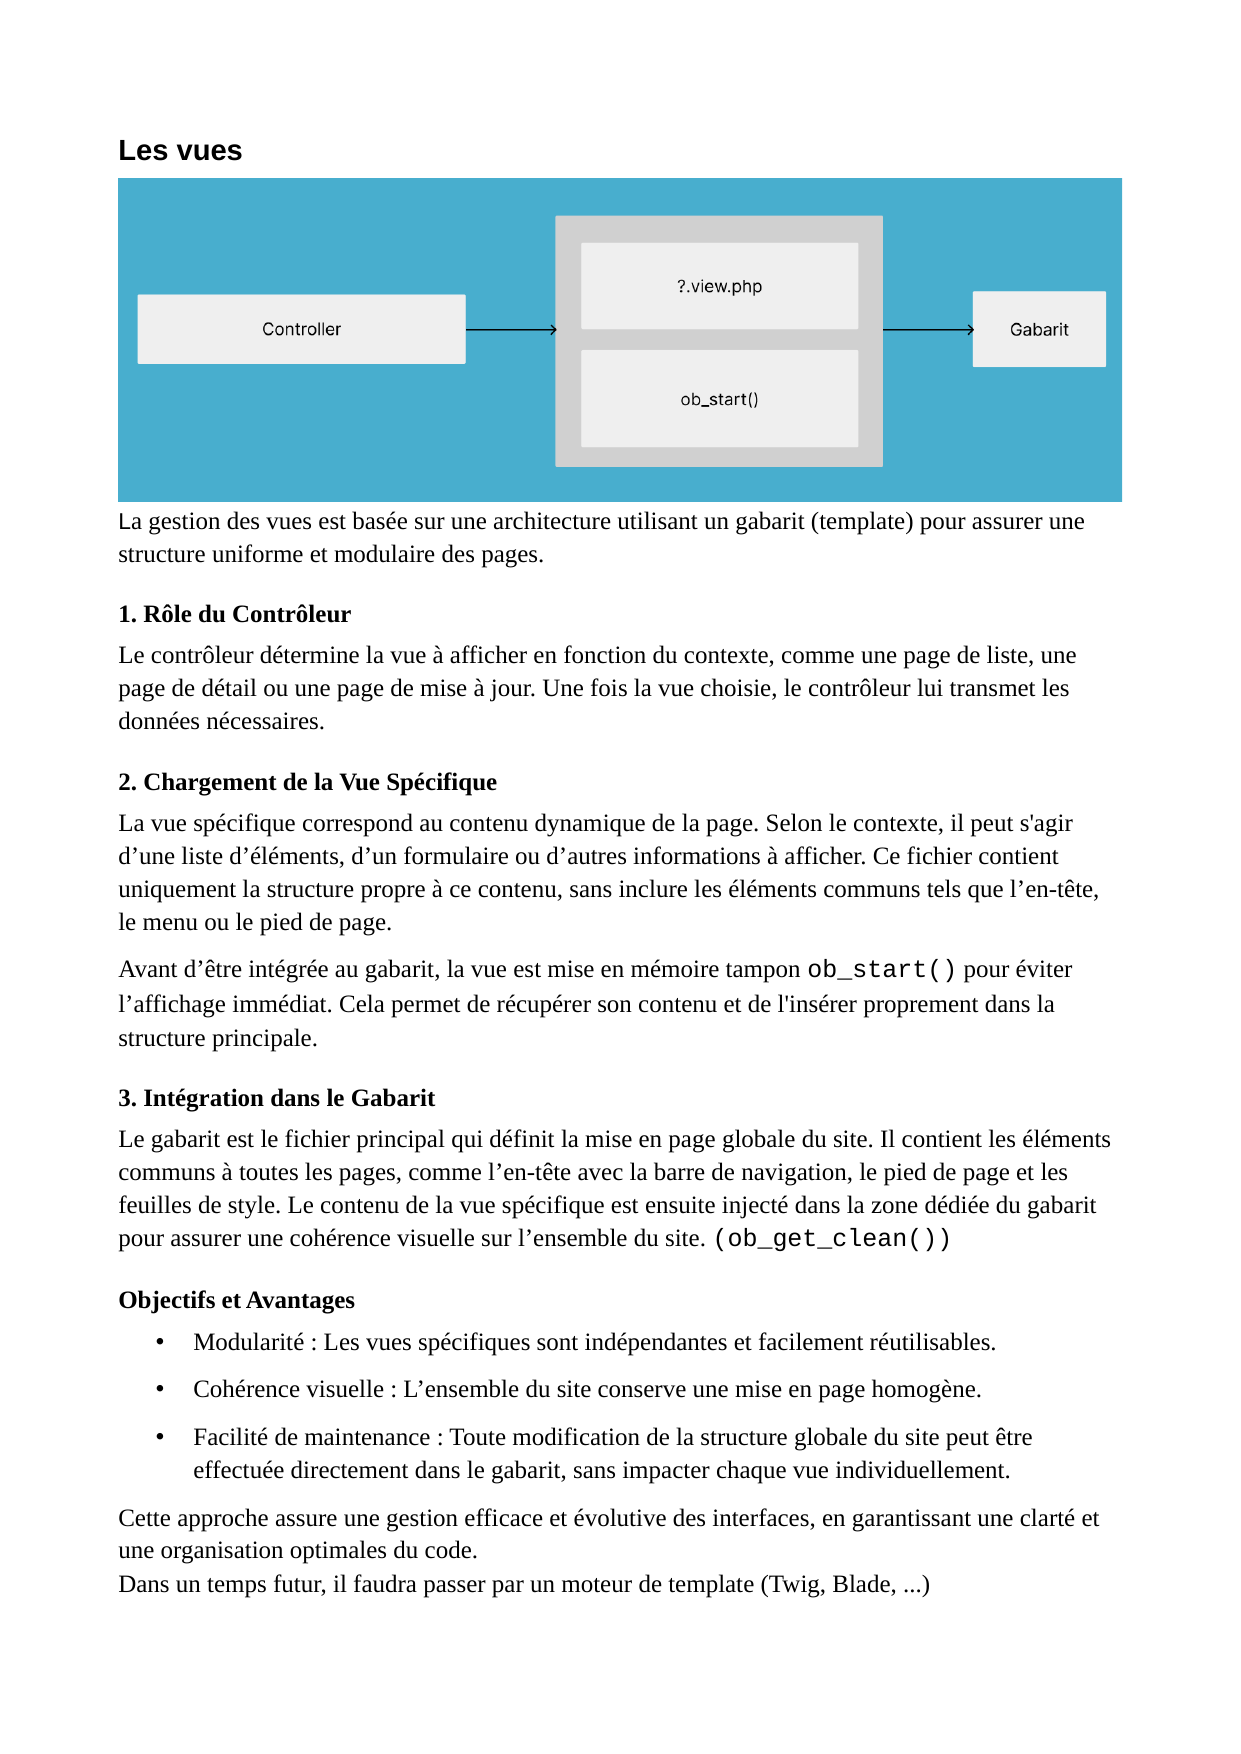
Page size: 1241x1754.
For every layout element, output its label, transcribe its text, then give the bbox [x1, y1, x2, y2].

text Le contrôleur détermine la vue à afficher en fonction du contexte, comme une page de liste, une page de détail ou une page de mise à jour. Une fois la vue choisie, le contrôleur lui transmet les données nécessaires. [118, 640, 1122, 735]
subtitle 1. Rôle du Contrôleur [118, 599, 1122, 628]
list Facilité de maintenance : Toute modification de la structure globale du site peut être effectuée directement dans le gabarit, sans impacter chaque vue individuellement. [156, 1422, 1122, 1484]
text La vue spécifique correspond au contenu dynamique de la page. Selon le contexte, il peut s'agir d’une liste d’éléments, d’un formulaire ou d’autres informations à afficher. Ce fichier contient uniquement la structure propre à ce contenu, sans inclure les éléments communs tels que l’en-tête, le menu ou le pied de page. [118, 808, 1122, 936]
list Cohérence visuelle : L’ensemble du site conserve une mise en page homogène. [156, 1374, 1122, 1403]
text Cette approche assure une gestion efficace et évolutive des interfaces, en garantissant une clarté et une organisation optimales du code. Dans un temps futur, il faudra passer par un moteur de template (Twig, Blade, ...) [118, 1503, 1122, 1597]
list Modularité : Les vues spécifiques sont indépendantes et facilement réutilisables. [156, 1327, 1122, 1356]
subtitle 2. Chargement de la Vue Spécifique [118, 767, 1122, 795]
text La gestion des vues est basée sur une architecture utilisant un gabarit (template) pour assurer une structure uniforme et modulaire des pages. [118, 502, 1122, 568]
subtitle 3. Intégration dans le Gabarit [118, 1083, 1122, 1111]
subtitle Les vues [118, 133, 1122, 166]
picture [118, 178, 1123, 502]
subtitle Objectifs et Avantages [118, 1286, 1122, 1314]
text Le gabarit est le fichier principal qui définit la mise en page globale du site. Il contient les éléments communs à toutes les pages, comme l’en-tête avec la barre de navigation, le pied de page et les feuilles de style. Le contenu de la vue spécifique est ensuite injecté dans la zone dédiée du gabarit pour assurer une cohérence visuelle sur l’ensemble du site. (ob_get_clean()) [118, 1124, 1122, 1254]
text Avant d’être intégrée au gabarit, la vue est mise en mémoire tampon ob_start() pour éviter l’affichage immédiat. Cela permet de récupérer son contenu et de l'insérer proprement dans la structure principale. [118, 954, 1122, 1051]
